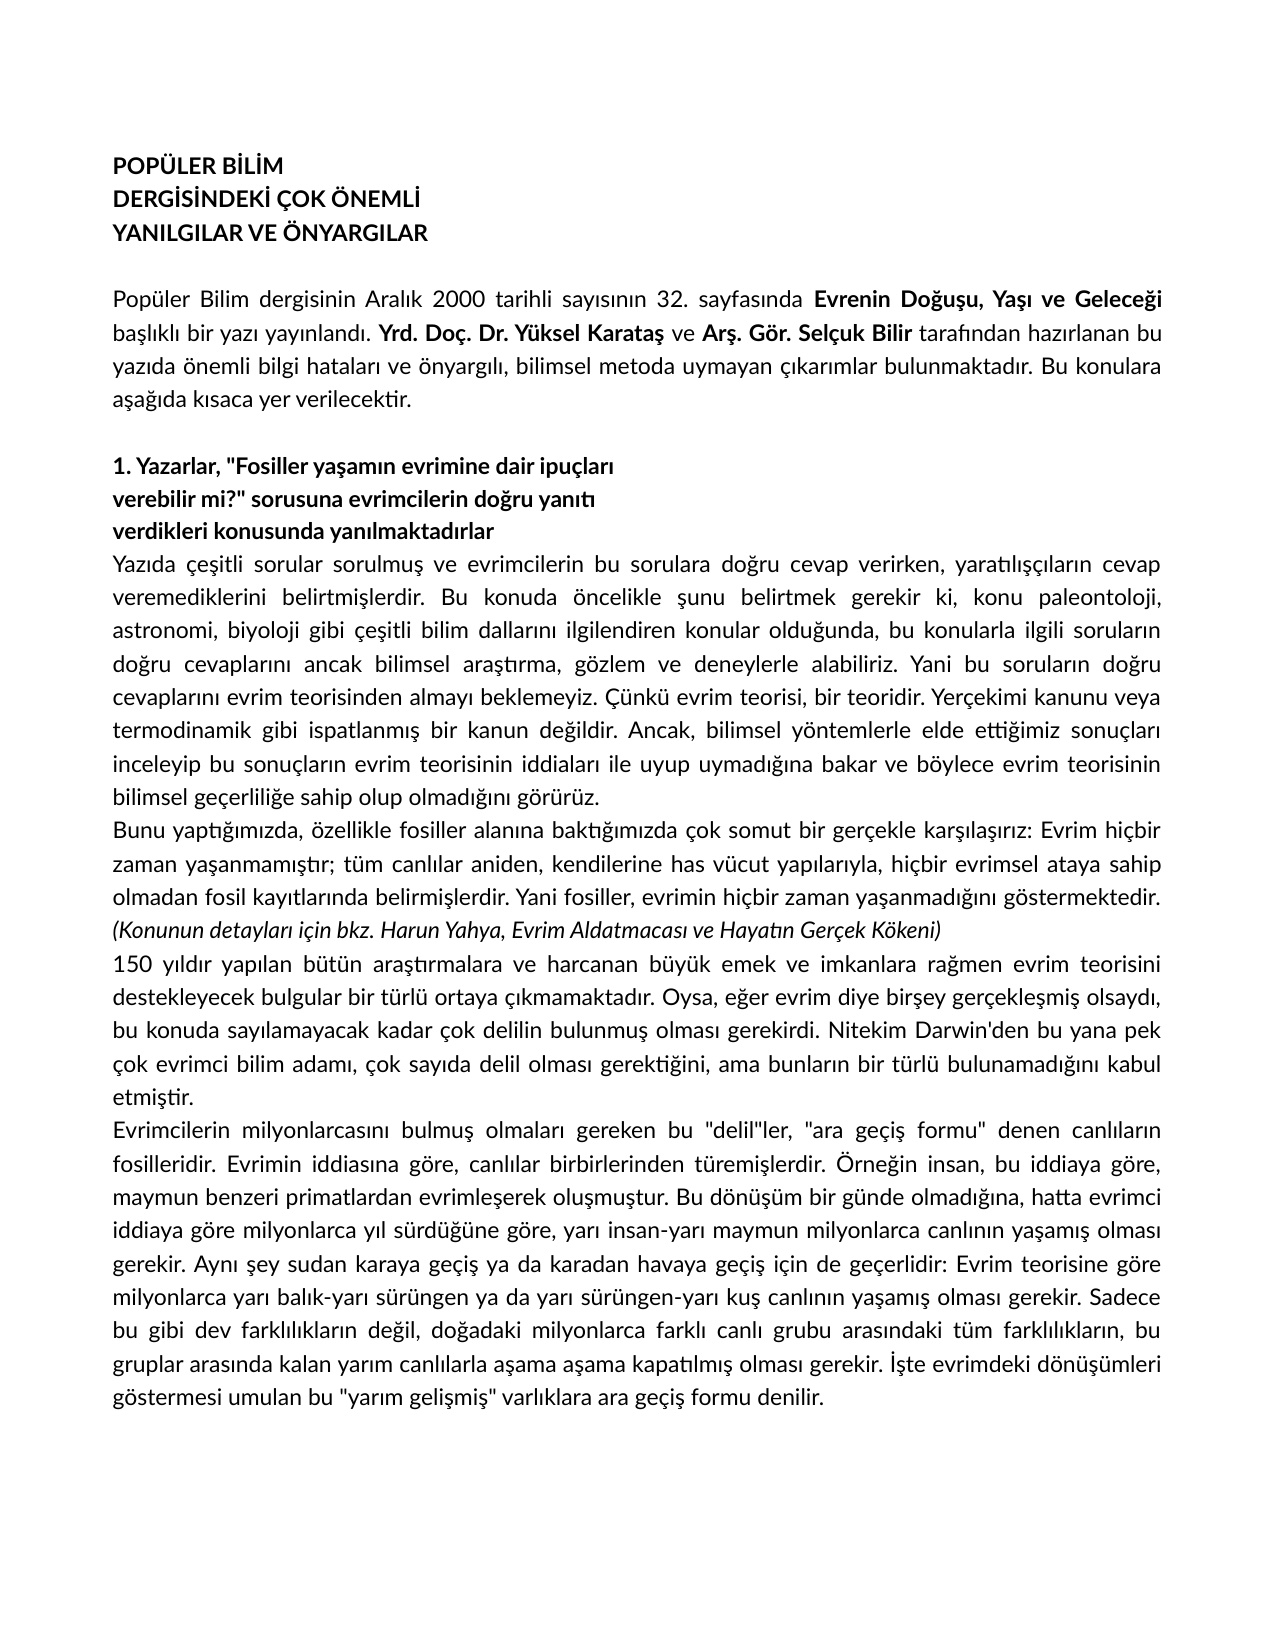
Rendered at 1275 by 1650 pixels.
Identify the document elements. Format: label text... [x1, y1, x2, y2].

text verebilir mi?" sorusuna evrimcilerin doğru yanıtı [112, 485, 1162, 513]
text YANILGILAR VE ÖNYARGILAR [112, 214, 1162, 248]
text Popüler Bilim dergisinin Aralık 2000 tarihli sayısının 32. sayfasında Evrenin Doğuşu, Yaşı ve Geleceği başlıklı bir yazı yayınlandı. Yrd. Doç. Dr. Yüksel Karataş ve Arş. Gör. Selçuk Bilir tarafından hazırlanan bu yazıda önemli bilgi hataları ve önyargılı, bilimsel metoda uymayan çıkarımlar bulunmaktadır. Bu konulara aşağıda kısaca yer verilecektir. [112, 281, 1162, 414]
text Bunu yaptığımızda, özellikle fosiller alanına baktığımızda çok somut bir gerçekle karşılaşırız: Evrim hiçbir zaman yaşanmamıştır; tüm canlılar aniden, kendilerine has vücut yapılarıyla, hiçbir evrimsel ataya sahip olmadan fosil kayıtlarında belirmişlerdir. Yani fosiller, evrimin hiçbir zaman yaşanmadığını göstermektedir. (Konunun detayları için bkz. Harun Yahya, Evrim Aldatmacası ve Hayatın Gerçek Kökeni) [112, 812, 1162, 945]
text DERGİSİNDEKİ ÇOK ÖNEMLİ [112, 181, 1162, 214]
text POPÜLER BİLİM [112, 148, 1162, 181]
text 150 yıldır yapılan bütün araştırmalara ve harcanan büyük emek ve imkanlara rağmen evrim teorisini destekleyecek bulgular bir türlü ortaya çıkmamaktadır. Oysa, eğer evrim diye birşey gerçekleşmiş olsaydı, bu konuda sayılamayacak kadar çok delilin bulunmuş olması gerekirdi. Nitekim Darwin'den bu yana pek çok evrimci bilim adamı, çok sayıda delil olması gerektiğini, ama bunların bir türlü bulunamadığını kabul etmiştir. [112, 945, 1162, 1112]
text Evrimcilerin milyonlarcasını bulmuş olmaları gereken bu "delil"ler, "ara geçiş formu" denen canlıların fosilleridir. Evrimin iddiasına göre, canlılar birbirlerinden türemişlerdir. Örneğin insan, bu iddiaya göre, maymun benzeri primatlardan evrimleşerek oluşmuştur. Bu dönüşüm bir günde olmadığına, hatta evrimci iddiaya göre milyonlarca yıl sürdüğüne göre, yarı insan-yarı maymun milyonlarca canlının yaşamış olması gerekir. Aynı şey sudan karaya geçiş ya da karadan havaya geçiş için de geçerlidir: Evrim teorisine göre milyonlarca yarı balık-yarı sürüngen ya da yarı sürüngen-yarı kuş canlının yaşamış olması gerekir. Sadece bu gibi dev farklılıkların değil, doğadaki milyonlarca farklı canlı grubu arasındaki tüm farklılıkların, bu gruplar arasında kalan yarım canlılarla aşama aşama kapatılmış olması gerekir. İşte evrimdeki dönüşümleri göstermesi umulan bu "yarım gelişmiş" varlıklara ara geçiş formu denilir. [112, 1112, 1162, 1412]
text Yazıda çeşitli sorular sorulmuş ve evrimcilerin bu sorulara doğru cevap verirken, yaratılışçıların cevap veremediklerini belirtmişlerdir. Bu konuda öncelikle şunu belirtmek gerekir ki, konu paleontoloji, astronomi, biyoloji gibi çeşitli bilim dallarını ilgilendiren konular olduğunda, bu konularla ilgili soruların doğru cevaplarını ancak bilimsel araştırma, gözlem ve deneylerle alabiliriz. Yani bu soruların doğru cevaplarını evrim teorisinden almayı beklemeyiz. Çünkü evrim teorisi, bir teoridir. Yerçekimi kanunu veya termodinamik gibi ispatlanmış bir kanun değildir. Ancak, bilimsel yöntemlerle elde ettiğimiz sonuçları inceleyip bu sonuçların evrim teorisinin iddiaları ile uyup uymadığına bakar ve böylece evrim teorisinin bilimsel geçerliliğe sahip olup olmadığını görürüz. [112, 545, 1162, 812]
text verdikleri konusunda yanılmaktadırlar [112, 517, 1162, 545]
text 1. Yazarlar, "Fosiller yaşamın evrimine dair ipuçları [112, 452, 1162, 480]
